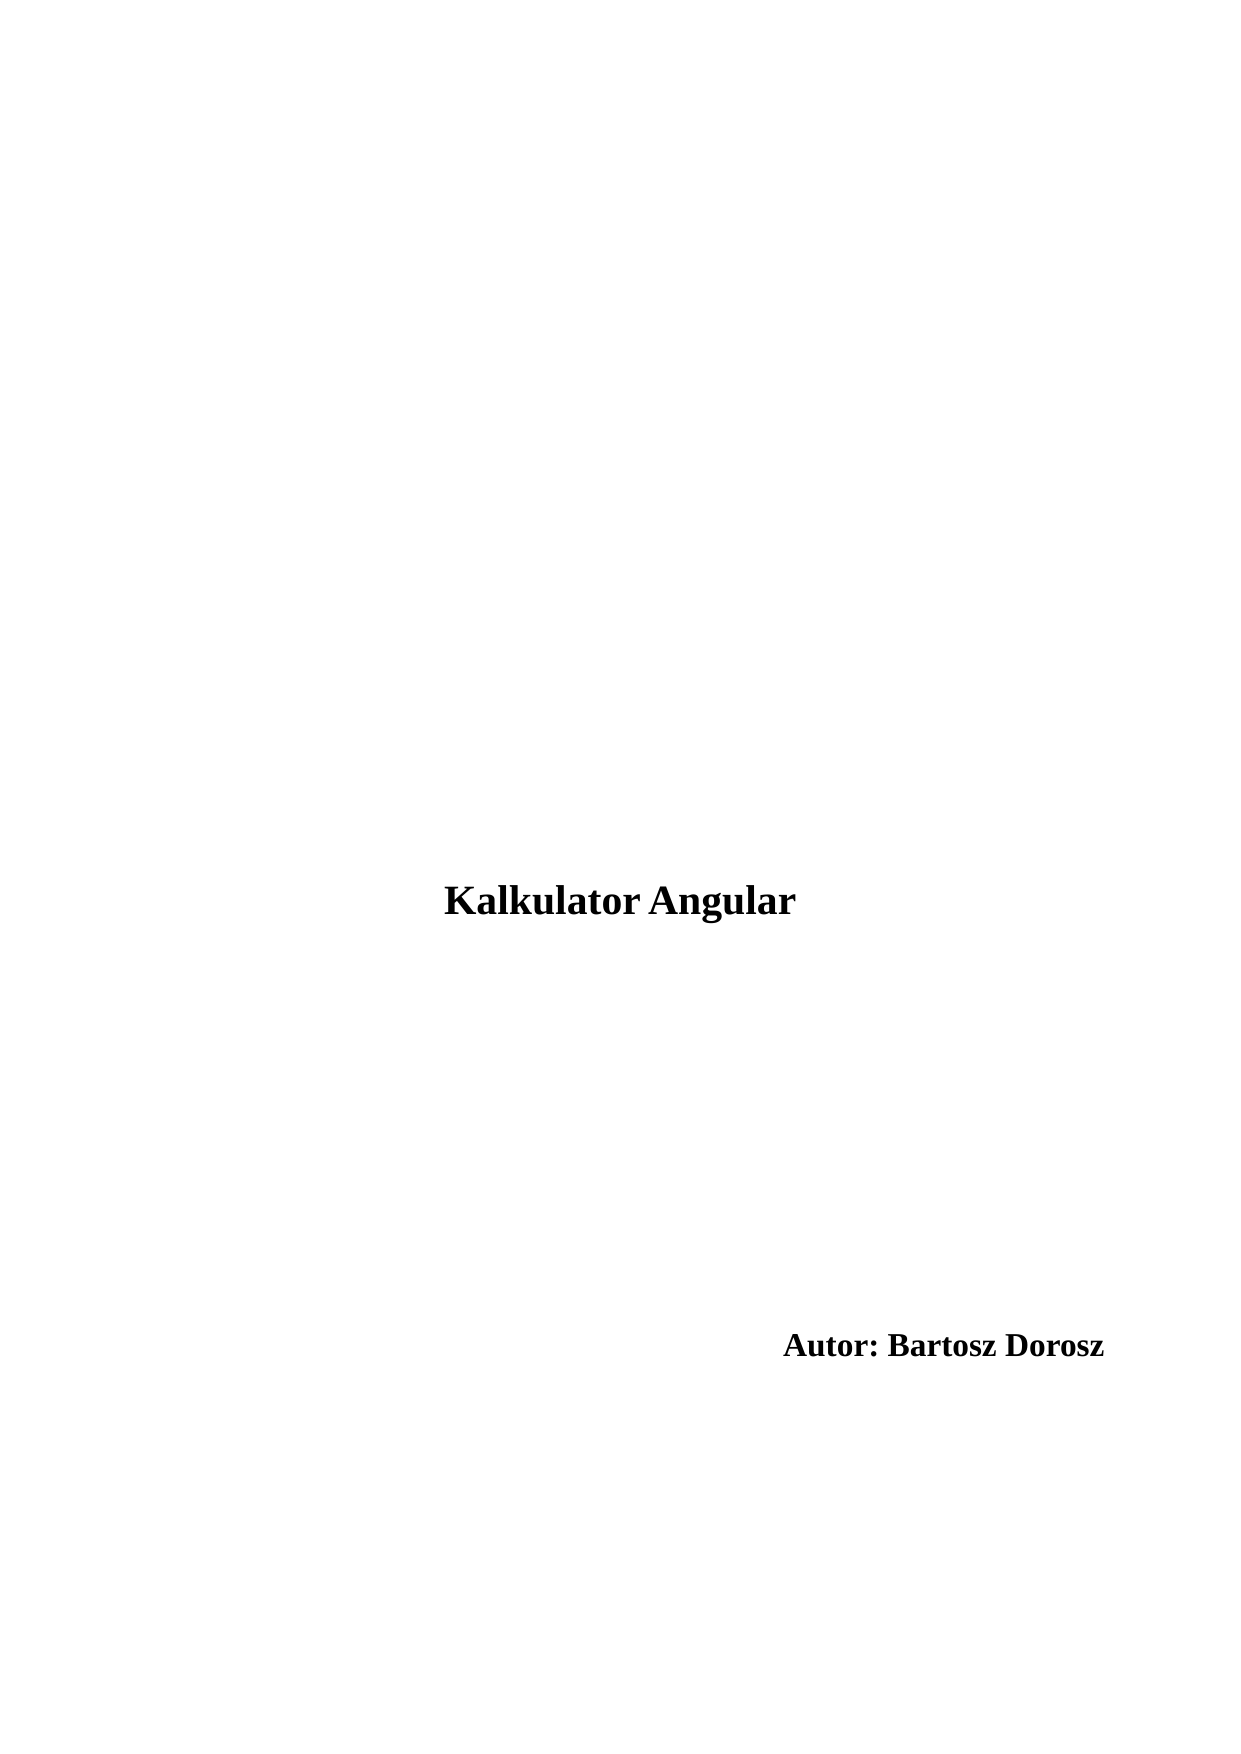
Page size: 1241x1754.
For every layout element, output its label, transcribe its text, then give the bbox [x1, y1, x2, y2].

text Autor: Bartosz Dorosz [783, 1326, 1122, 1364]
text Kalkulator Angular [118, 875, 1122, 923]
